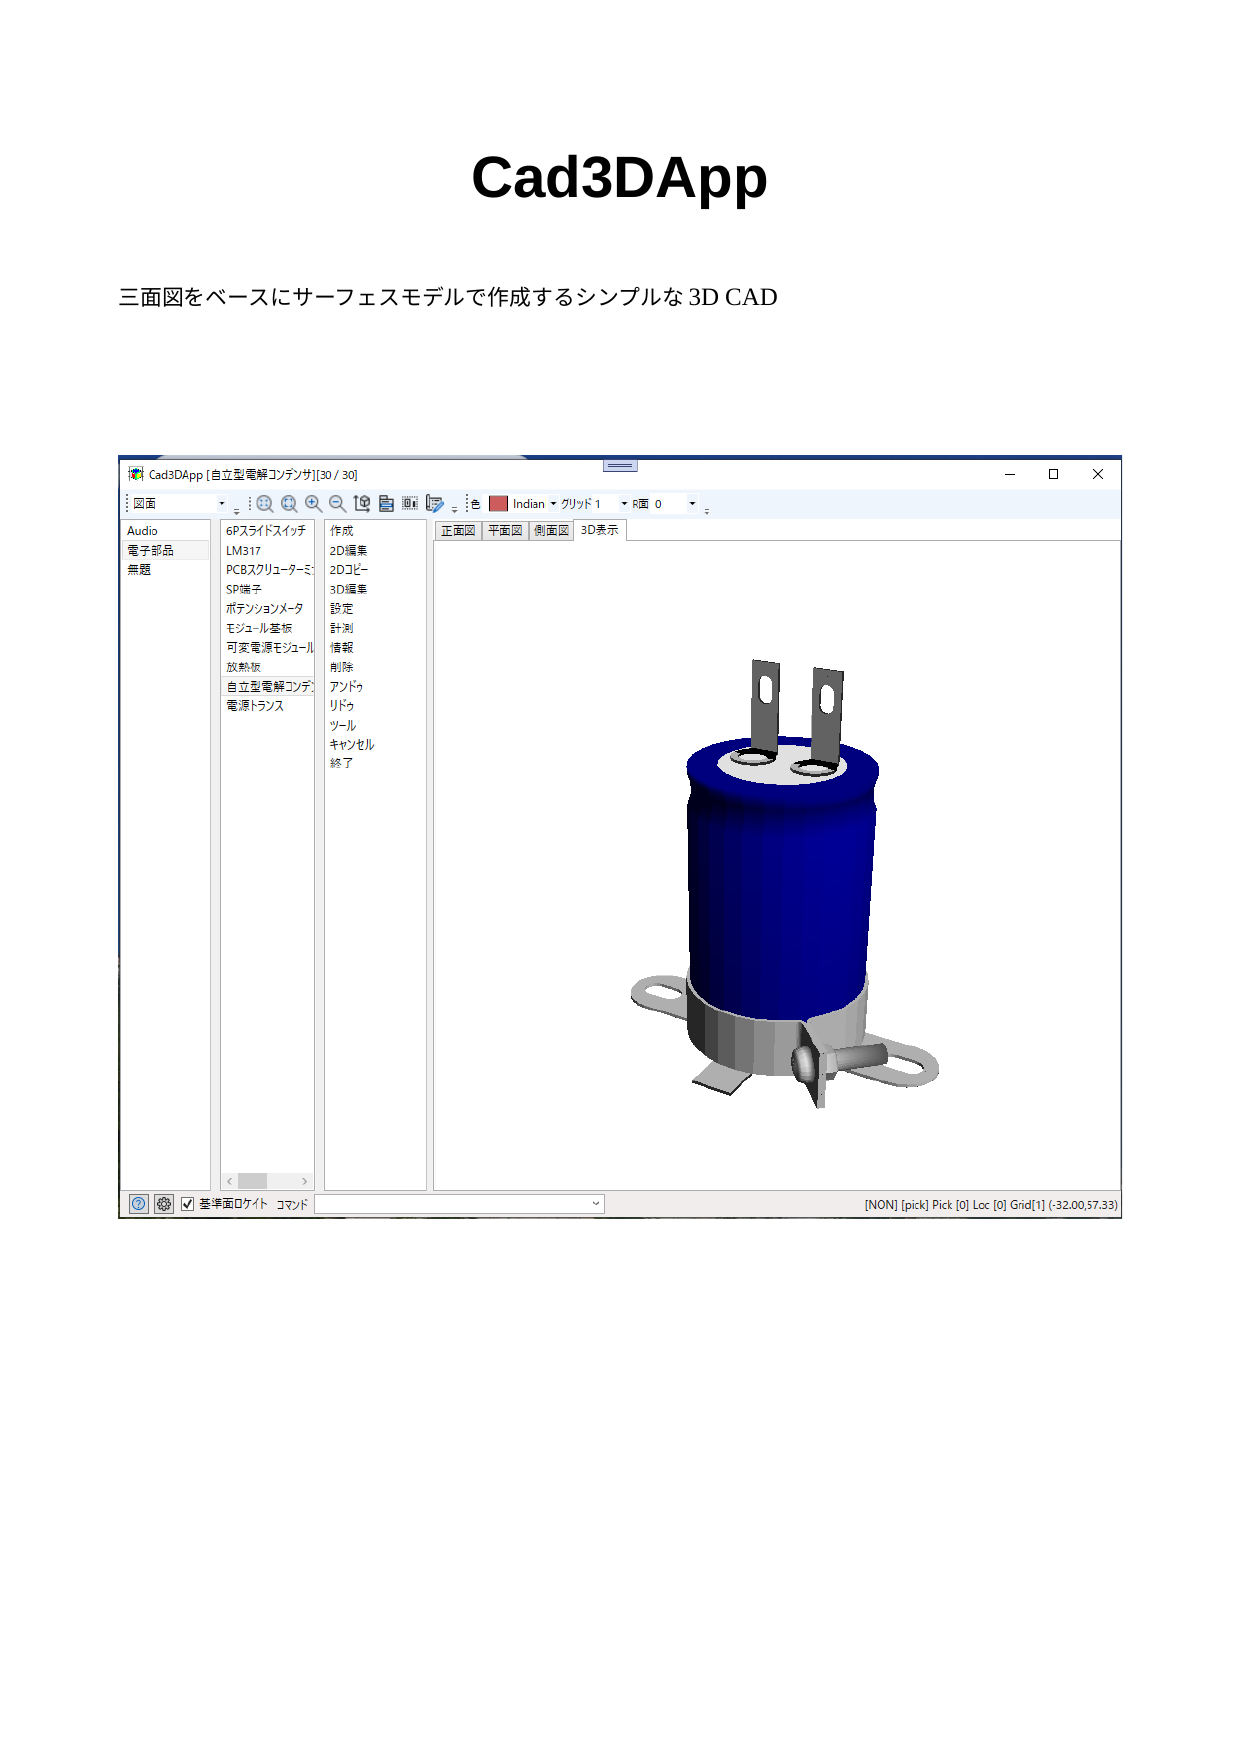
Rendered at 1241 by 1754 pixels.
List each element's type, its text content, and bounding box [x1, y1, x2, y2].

picture [118, 455, 1123, 1219]
text 三面図をベースにサーフェスモデルで作成するシンプルな3D CAD [118, 280, 1122, 312]
title Cad3DApp [118, 143, 1122, 210]
